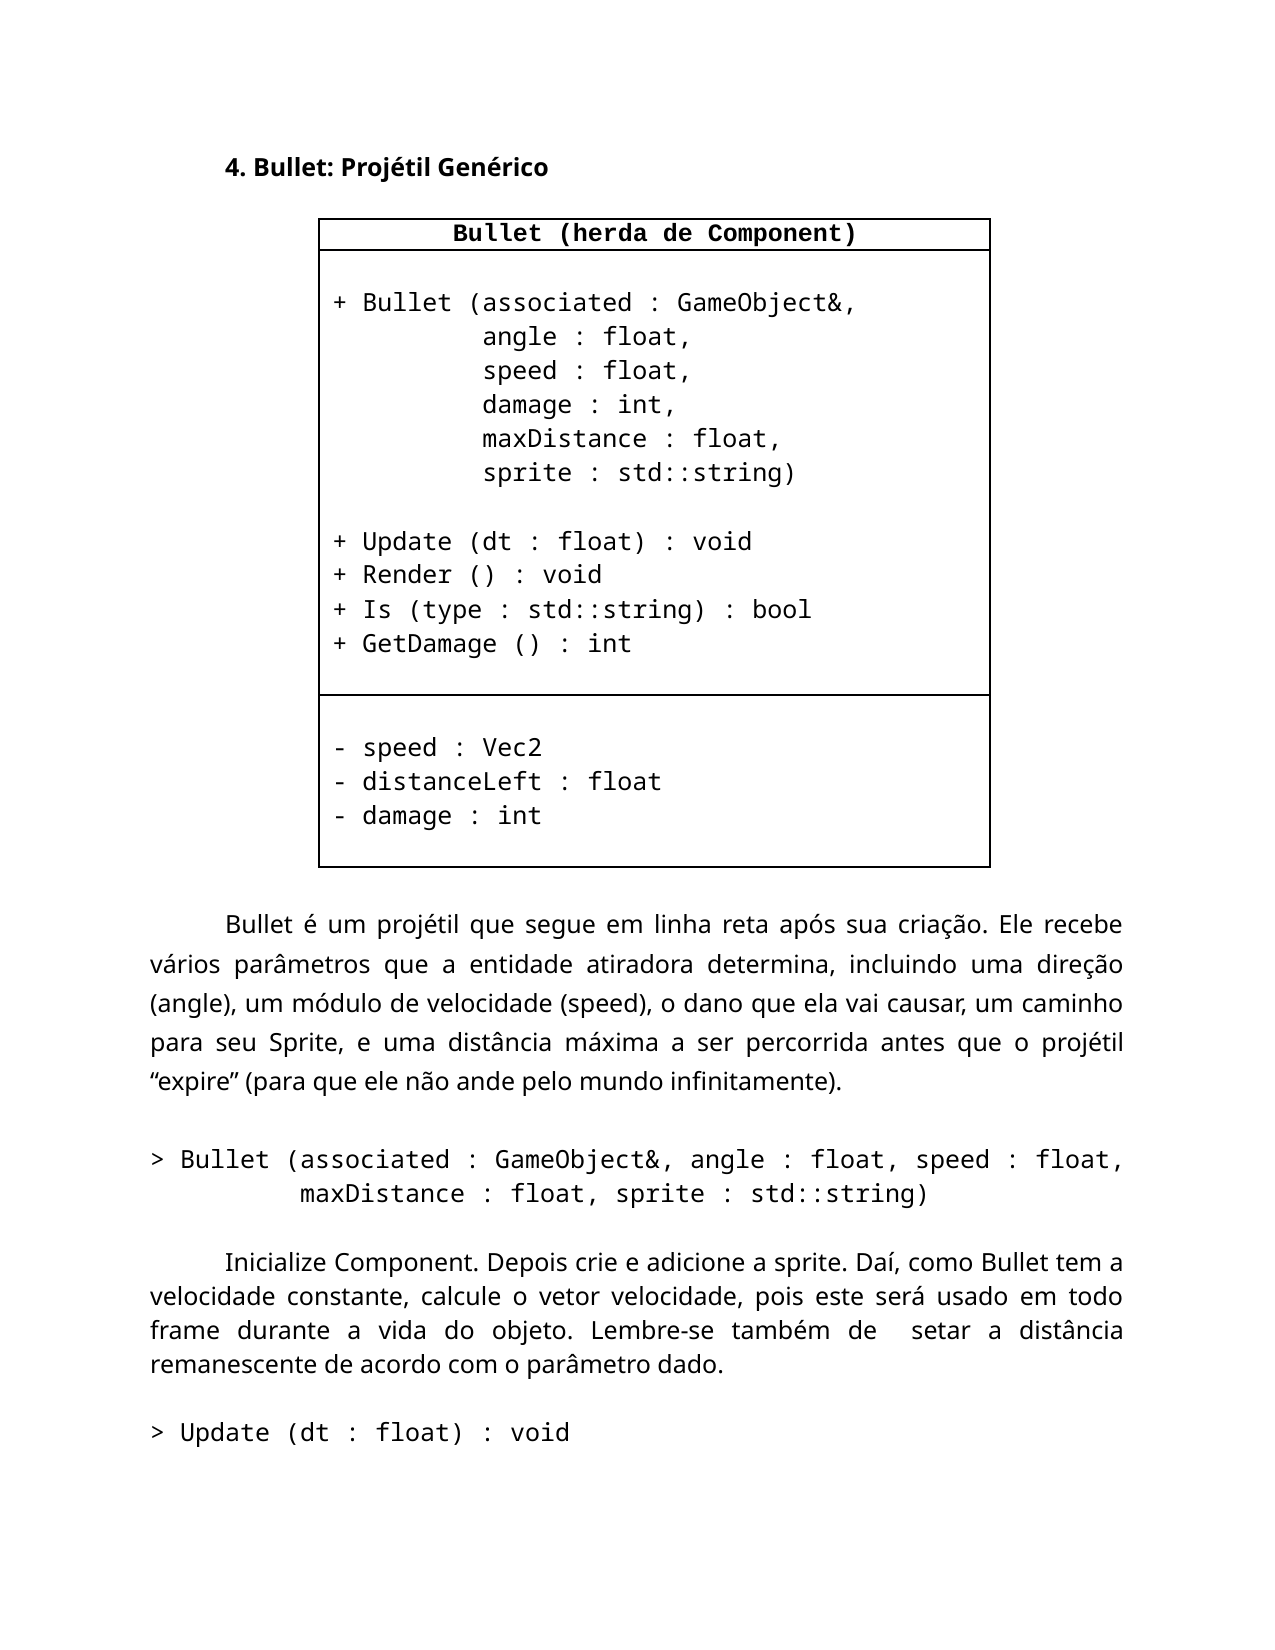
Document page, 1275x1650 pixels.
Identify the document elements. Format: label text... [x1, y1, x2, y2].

table_cell + Bullet (associated : GameObject&, angle : float, speed : float, damage : int, maxDistance : float, sprite : std::string) + Update (dt : float) : void + Render () : void + Is (type : std::string) : bool + GetDamage () : int [320, 251, 989, 693]
text 4. Bullet: Projétil Genérico [150, 150, 1125, 184]
text maxDistance : float, sprite : std::string) [150, 1176, 1125, 1210]
text > Bullet (associated : GameObject&, angle : float, speed : float, [150, 1142, 1125, 1176]
text Inicialize Component. Depois crie e adicione a sprite. Daí, como Bullet tem a velocidade constante, calcule o vetor velocidade, pois este será usado em todo frame durante a vida do objeto. Lembre-se também de setar a distância remanescente de acordo com o parâmetro dado. [150, 1244, 1125, 1381]
text > Update (dt : float) : void [150, 1414, 1125, 1449]
table_cell - speed : Vec2 - distanceLeft : float - damage : int [320, 696, 989, 866]
table_header Bullet (herda de Component) [320, 220, 989, 248]
text Bullet é um projétil que segue em linha reta após sua criação. Ele recebe vários parâmetros que a entidade atiradora determina, incluindo uma direção (angle), um módulo de velocidade (speed), o dano que ela vai causar, um caminho para seu Sprite, e uma distância máxima a ser percorrida antes que o projétil “expire” (para que ele não ande pelo mundo infinitamente). [150, 907, 1125, 1098]
